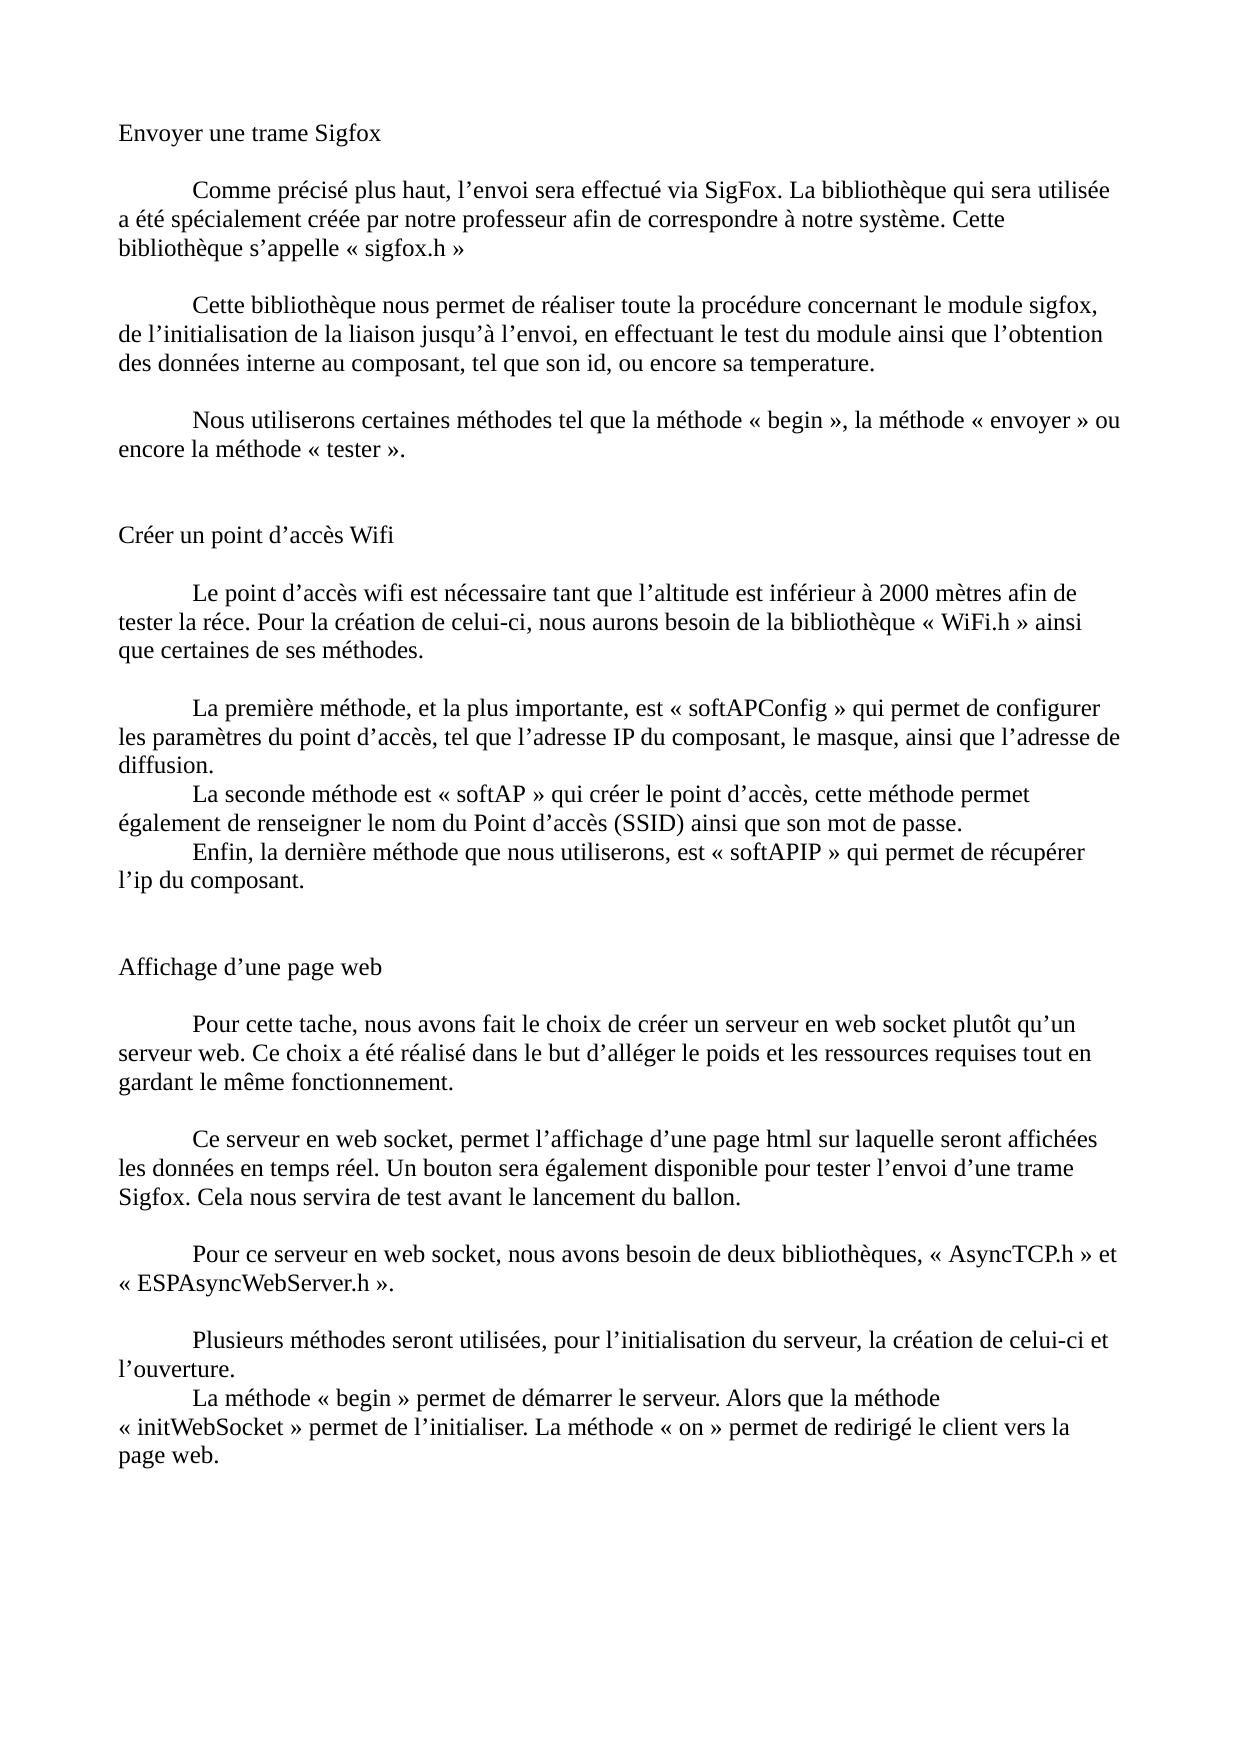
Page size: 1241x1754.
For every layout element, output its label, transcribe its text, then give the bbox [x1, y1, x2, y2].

text La première méthode, et la plus importante, est « softAPConfig » qui permet de configurer les paramètres du point d’accès, tel que l’adresse IP du composant, le masque, ainsi que l’adresse de diffusion. [118, 693, 1122, 779]
text Plusieurs méthodes seront utilisées, pour l’initialisation du serveur, la création de celui-ci et l’ouverture. [118, 1326, 1122, 1383]
text La seconde méthode est « softAP » qui créer le point d’accès, cette méthode permet également de renseigner le nom du Point d’accès (SSID) ainsi que son mot de passe. [118, 779, 1122, 837]
text Pour ce serveur en web socket, nous avons besoin de deux bibliothèques, « AsyncTCP.h » et « ESPAsyncWebServer.h ». [118, 1239, 1122, 1297]
text La méthode « begin » permet de démarrer le serveur. Alors que la méthode « initWebSocket » permet de l’initialiser. La méthode « on » permet de redirigé le client vers la page web. [118, 1383, 1122, 1469]
text Cette bibliothèque nous permet de réaliser toute la procédure concernant le module sigfox, de l’initialisation de la liaison jusqu’à l’envoi, en effectuant le test du module ainsi que l’obtention des données interne au composant, tel que son id, ou encore sa temperature. [118, 291, 1122, 377]
text Comme précisé plus haut, l’envoi sera effectué via SigFox. La bibliothèque qui sera utilisée a été spécialement créée par notre professeur afin de correspondre à notre système. Cette bibliothèque s’appelle « sigfox.h » [118, 176, 1122, 262]
text Envoyer une trame Sigfox [118, 118, 1122, 147]
text Nous utiliserons certaines méthodes tel que la méthode « begin », la méthode « envoyer » ou encore la méthode « tester ». [118, 406, 1122, 463]
text Affichage d’une page web [118, 952, 1122, 981]
text Enfin, la dernière méthode que nous utiliserons, est « softAPIP » qui permet de récupérer l’ip du composant. [118, 837, 1122, 894]
text Le point d’accès wifi est nécessaire tant que l’altitude est inférieur à 2000 mètres afin de tester la réce. Pour la création de celui-ci, nous aurons besoin de la bibliothèque « WiFi.h » ainsi que certaines de ses méthodes. [118, 578, 1122, 664]
text Ce serveur en web socket, permet l’affichage d’une page html sur laquelle seront affichées les données en temps réel. Un bouton sera également disponible pour tester l’envoi d’une trame Sigfox. Cela nous servira de test avant le lancement du ballon. [118, 1124, 1122, 1211]
text Pour cette tache, nous avons fait le choix de créer un serveur en web socket plutôt qu’un serveur web. Ce choix a été réalisé dans le but d’alléger le poids et les ressources requises tout en gardant le même fonctionnement. [118, 1009, 1122, 1096]
text Créer un point d’accès Wifi [118, 521, 1122, 549]
